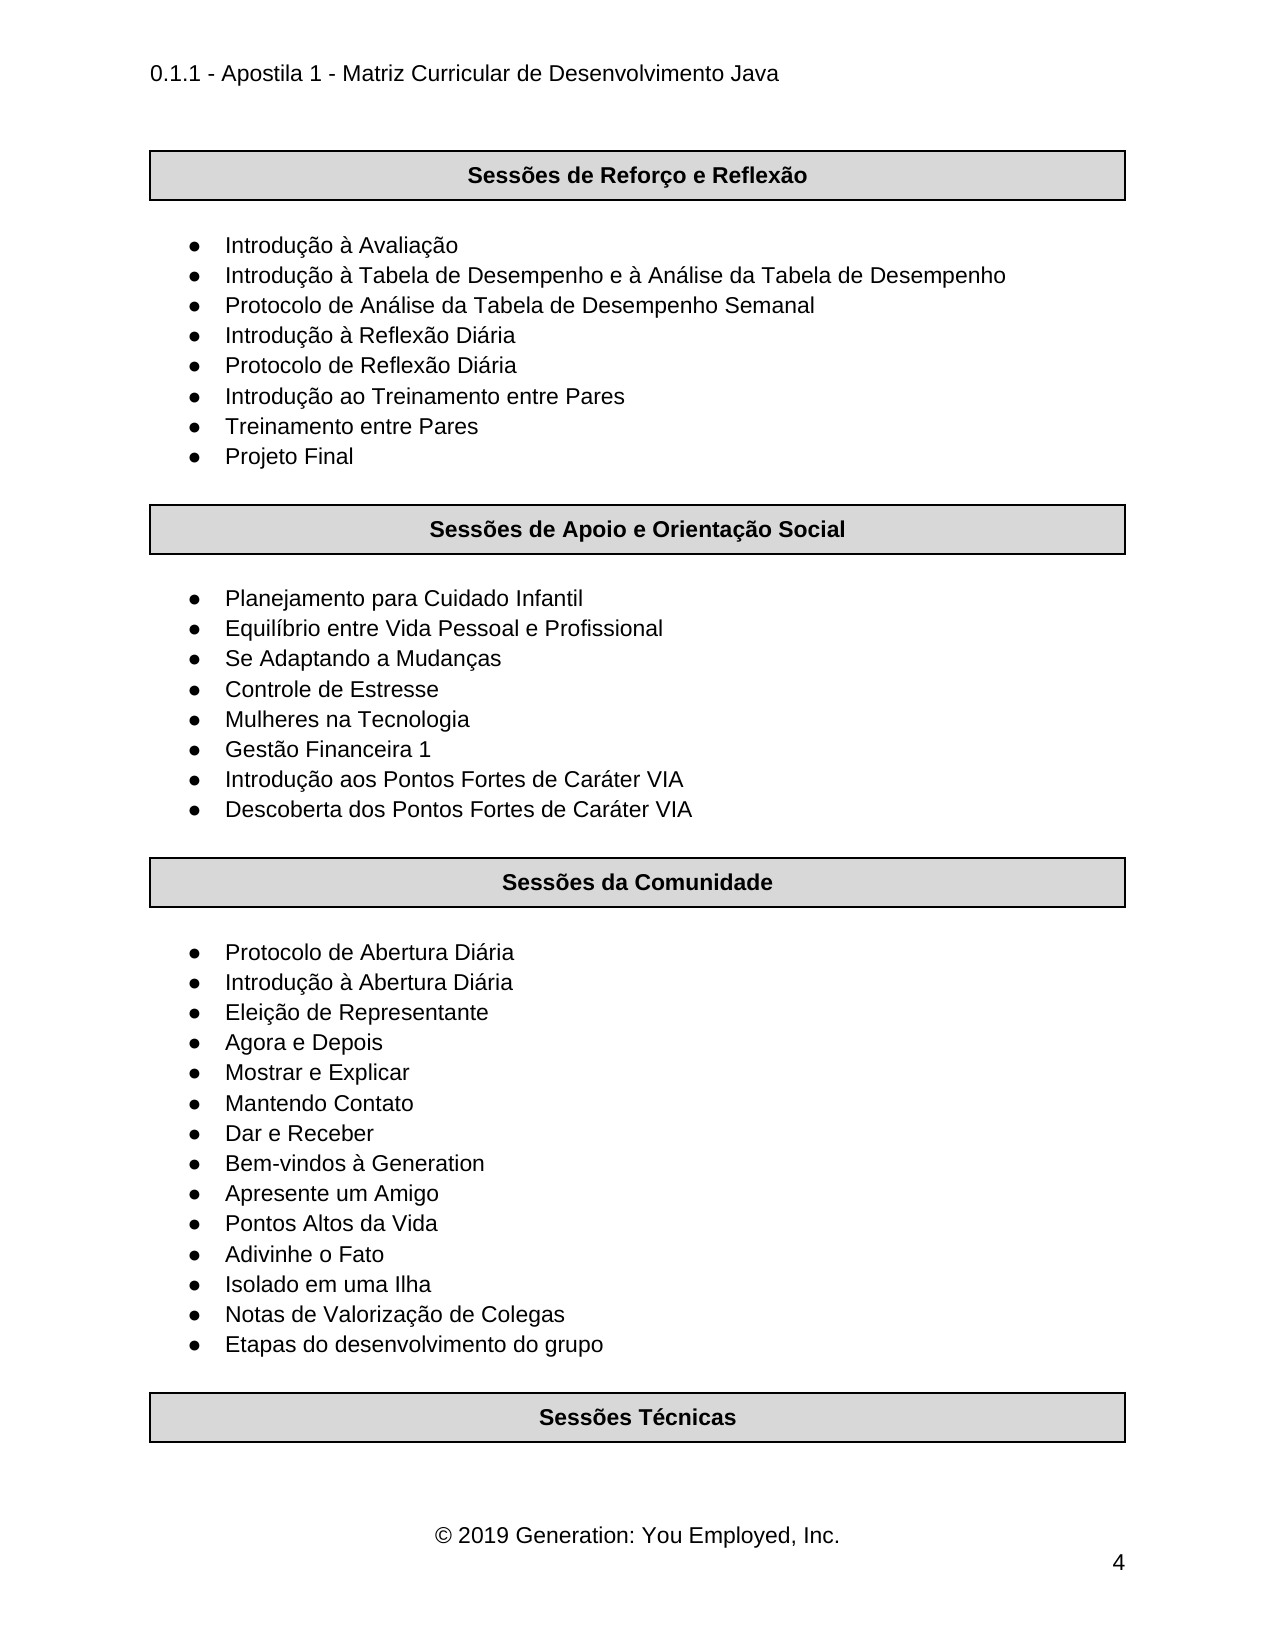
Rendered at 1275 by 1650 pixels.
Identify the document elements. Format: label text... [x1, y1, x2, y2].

list Protocolo de Abertura Diária [187, 938, 1125, 965]
table_header Sessões de Reforço e Reflexão [151, 152, 1124, 199]
list Etapas do desenvolvimento do grupo [187, 1331, 1125, 1357]
list Introdução à Abertura Diária [187, 969, 1125, 995]
list Introdução à Avaliação [187, 232, 1125, 258]
table_header Sessões de Apoio e Orientação Social [151, 506, 1124, 553]
list Introdução à Tabela de Desempenho e à Análise da Tabela de Desempenho [187, 262, 1125, 288]
list Introdução aos Pontos Fortes de Caráter VIA [187, 766, 1125, 793]
table_header Sessões da Comunidade [151, 859, 1124, 906]
list Protocolo de Análise da Tabela de Desempenho Semanal [187, 292, 1125, 318]
list Planejamento para Cuidado Infantil [187, 585, 1125, 611]
list Equilíbrio entre Vida Pessoal e Profissional [187, 615, 1125, 642]
table_header Sessões Técnicas [151, 1394, 1124, 1441]
list Eleição de Representante [187, 999, 1125, 1025]
list Protocolo de Reflexão Diária [187, 352, 1125, 379]
list Apresente um Amigo [187, 1180, 1125, 1206]
list Se Adaptando a Mudanças [187, 645, 1125, 672]
list Introdução ao Treinamento entre Pares [187, 383, 1125, 409]
list Isolado em uma Ilha [187, 1271, 1125, 1297]
list Bem-vindos à Generation [187, 1150, 1125, 1176]
list Gestão Financeira 1 [187, 736, 1125, 762]
list Treinamento entre Pares [187, 413, 1125, 439]
list Mantendo Contato [187, 1089, 1125, 1116]
list Mostrar e Explicar [187, 1059, 1125, 1086]
list Notas de Valorização de Colegas [187, 1301, 1125, 1327]
list Introdução à Reflexão Diária [187, 322, 1125, 348]
list Projeto Final [187, 443, 1125, 469]
list Controle de Estresse [187, 676, 1125, 702]
list Dar e Receber [187, 1120, 1125, 1146]
list Mulheres na Tecnologia [187, 706, 1125, 732]
list Descoberta dos Pontos Fortes de Caráter VIA [187, 796, 1125, 823]
list Agora e Depois [187, 1029, 1125, 1055]
list Adivinhe o Fato [187, 1241, 1125, 1267]
list Pontos Altos da Vida [187, 1210, 1125, 1237]
